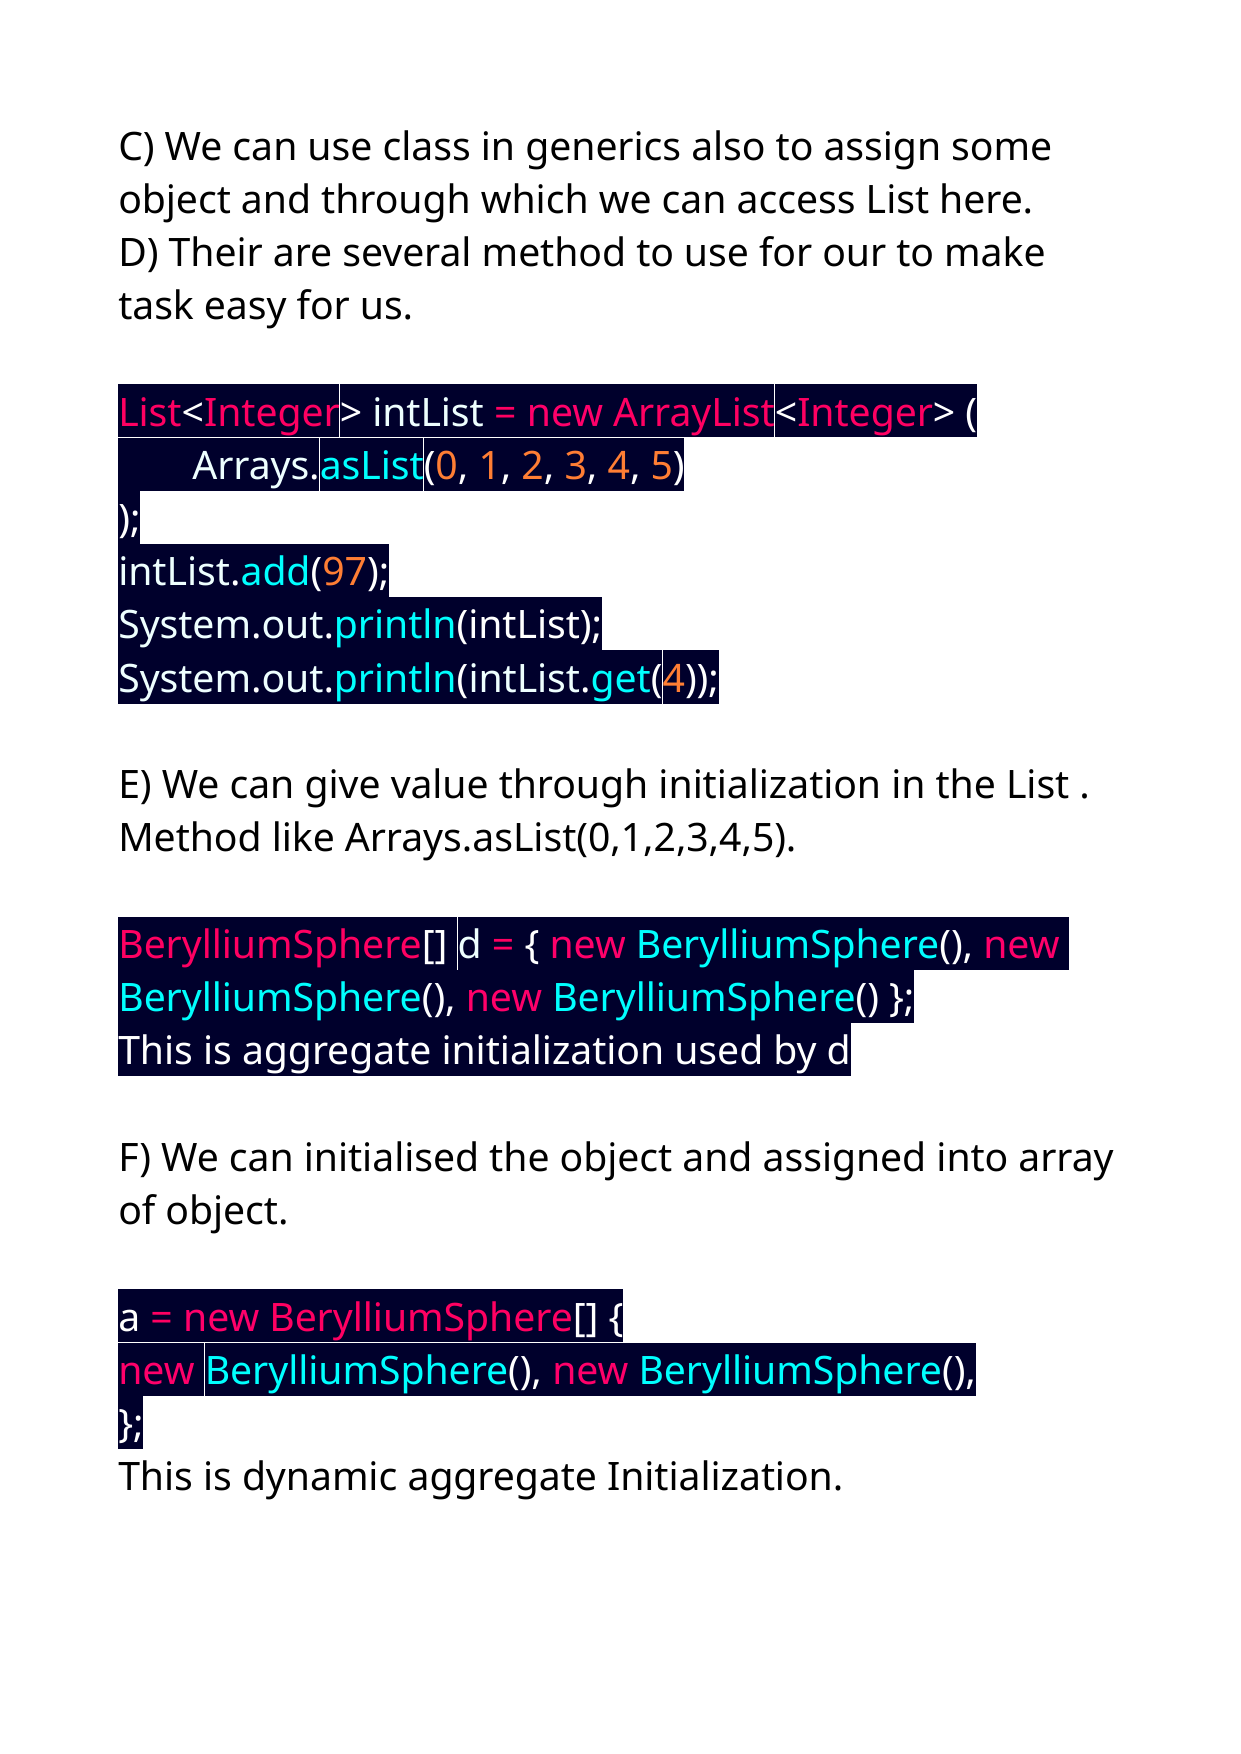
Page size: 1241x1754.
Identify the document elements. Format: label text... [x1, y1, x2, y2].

text intList.add(97); [118, 544, 1122, 597]
text a = new BerylliumSphere[] { [118, 1289, 1122, 1342]
text D) Their are several method to use for our to make task easy for us. [118, 224, 1122, 331]
text BerylliumSphere[] d = { new BerylliumSphere(), new BerylliumSphere(), new BerylliumSphere() }; [118, 917, 1122, 1023]
text System.out.println(intList.get(4)); [118, 650, 1122, 704]
text new BerylliumSphere(), new BerylliumSphere(), [118, 1342, 1122, 1396]
text List<Integer> intList = new ArrayList<Integer> ( [118, 384, 1122, 437]
text E) We can give value through initialization in the List . Method like Arrays.asList(0,1,2,3,4,5). [118, 757, 1122, 863]
text }; [118, 1396, 1122, 1449]
text C) We can use class in generics also to assign some object and through which we can access List here. [118, 118, 1122, 224]
text This is aggregate initialization used by d [118, 1023, 1122, 1076]
text ); [118, 491, 1122, 544]
text Arrays.asList(0, 1, 2, 3, 4, 5) [118, 437, 1122, 491]
text System.out.println(intList); [118, 597, 1122, 650]
text F) We can initialised the object and assigned into array of object. [118, 1129, 1122, 1236]
text This is dynamic aggregate Initialization. [118, 1449, 1122, 1502]
